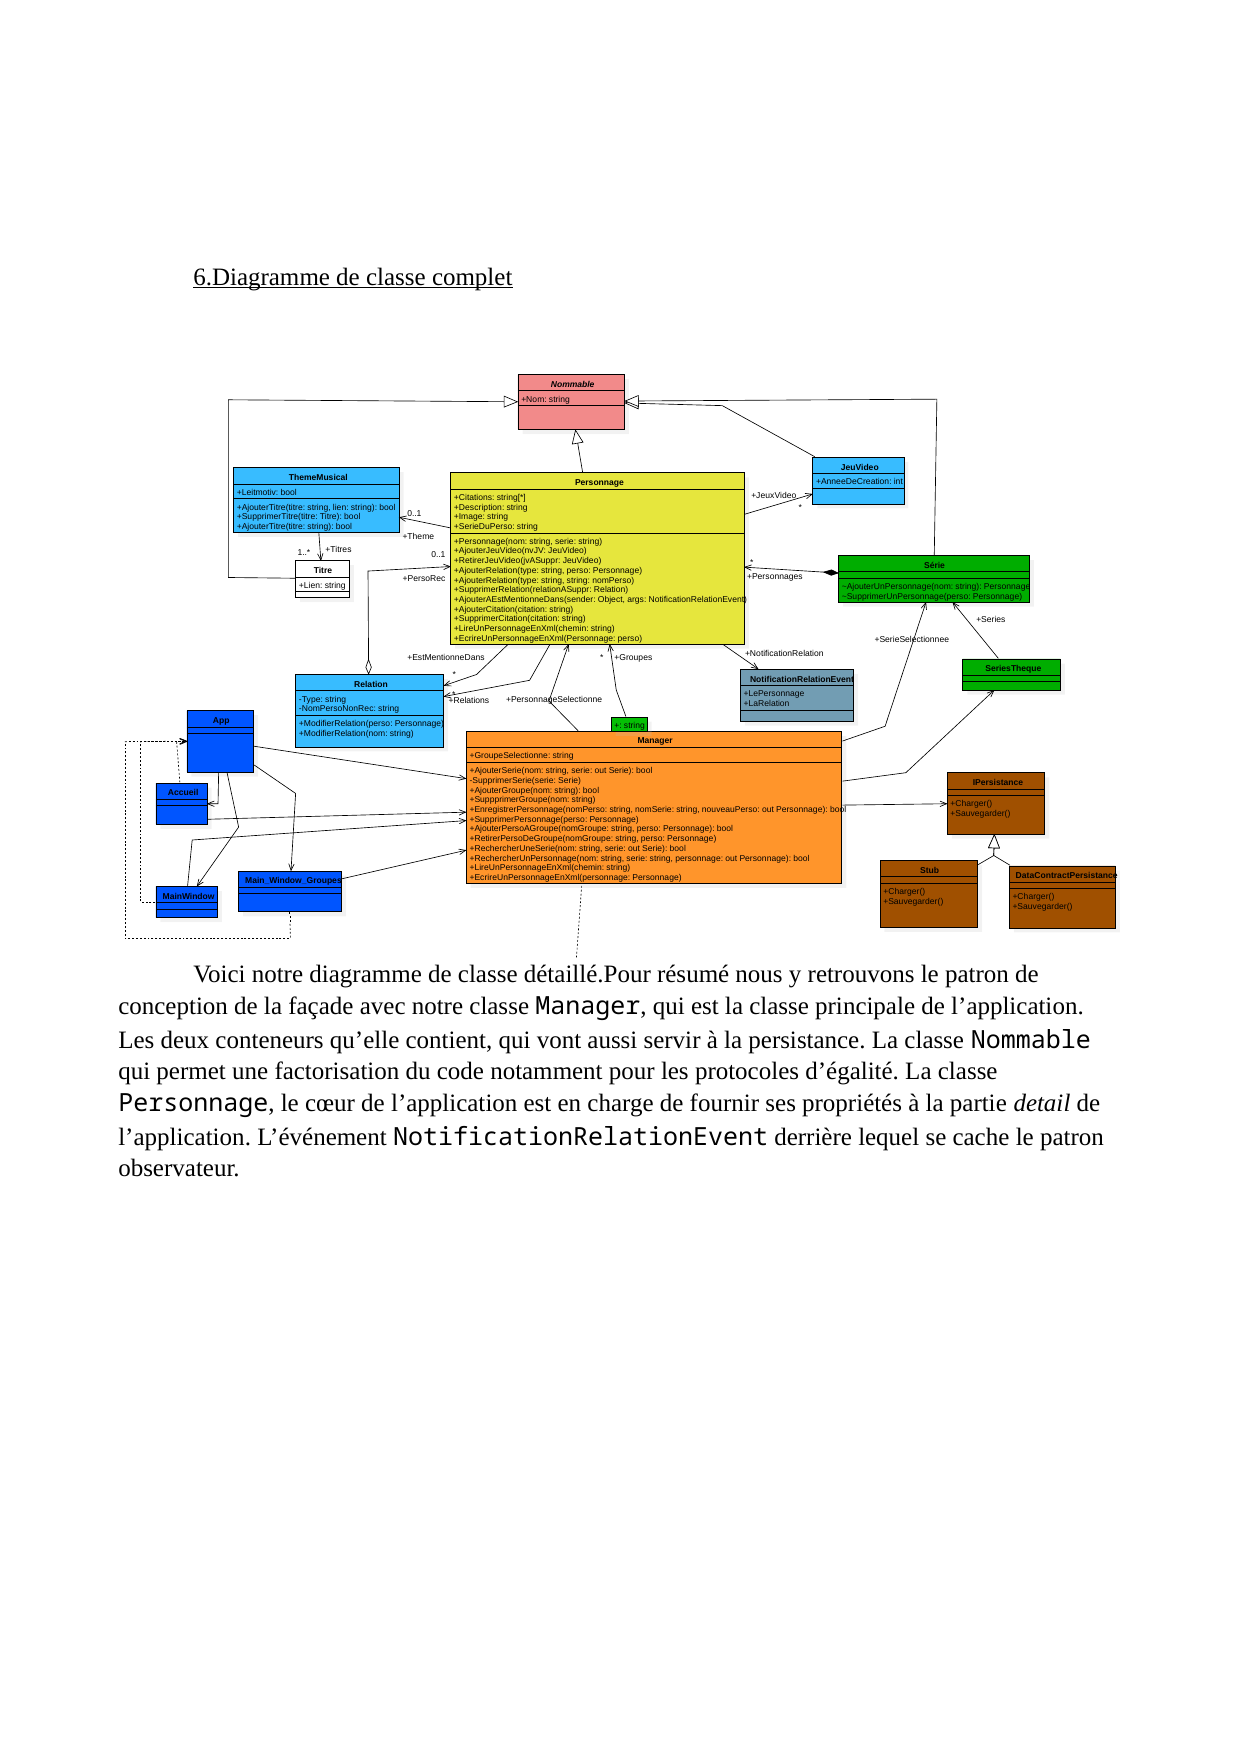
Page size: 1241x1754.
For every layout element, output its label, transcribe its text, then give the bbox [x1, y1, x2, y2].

text 6.Diagramme de classe complet [118, 262, 1122, 291]
text Voici notre diagramme de classe détaillé.Pour résumé nous y retrouvons le patron de conception de la façade avec notre classe Manager, qui est la classe principale de l’application. Les deux conteneurs qu’elle contient, qui vont aussi servir à la persistance. La classe Nommable qui permet une factorisation du code notamment pour les protocoles d’égalité. La classe Personnage, le cœur de l’application est en charge de fournir ses propriétés à la partie detail de l’application. L’événement NotificationRelationEvent derrière lequel se cache le patron observateur. [118, 348, 1122, 1182]
